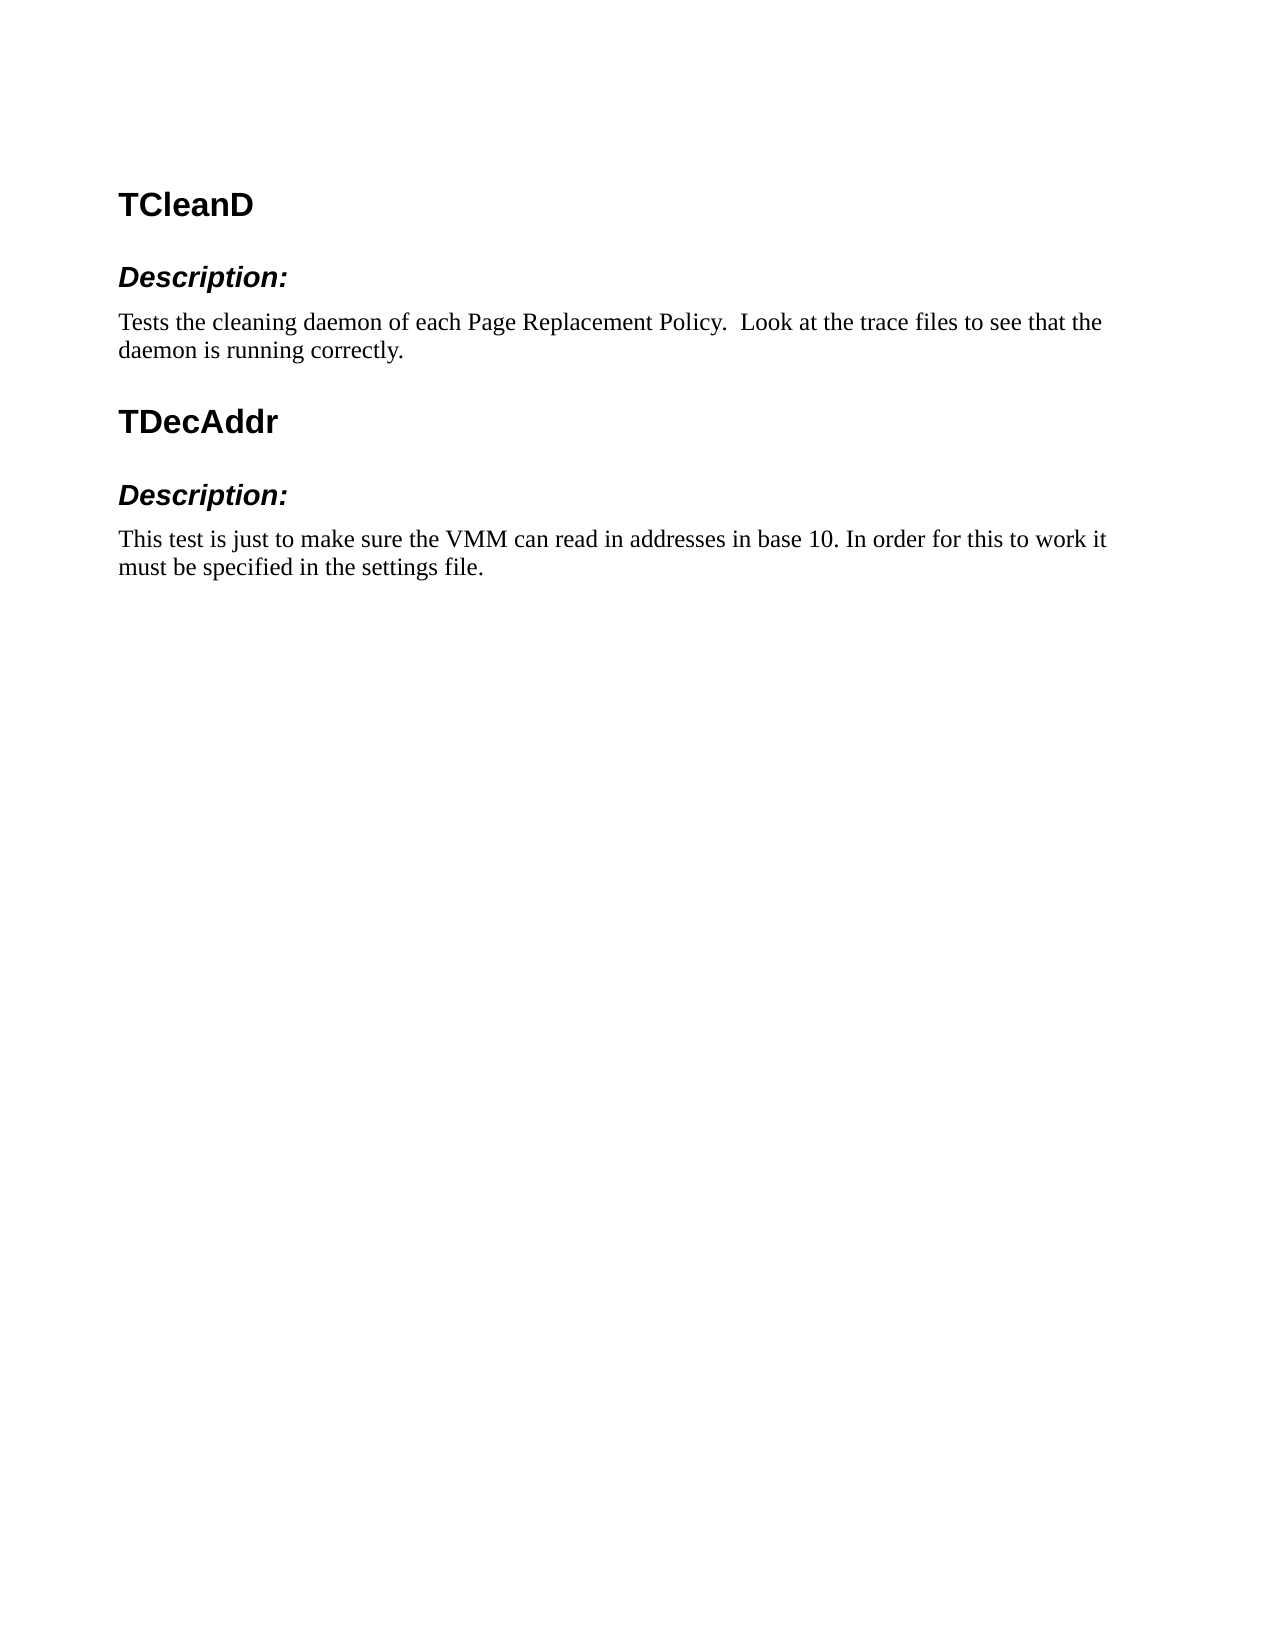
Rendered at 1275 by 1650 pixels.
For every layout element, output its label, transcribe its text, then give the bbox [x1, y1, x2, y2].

subtitle TCleanD [118, 184, 1157, 223]
text This test is just to make sure the VMM can read in addresses in base 10. In order for this to work it must be specified in the settings file. [118, 524, 1157, 581]
subtitle Description: [118, 261, 1157, 294]
text Tests the cleaning daemon of each Page Replacement Policy. Look at the trace files to see that the daemon is running correctly. [118, 307, 1157, 364]
subtitle TDecAddr [118, 402, 1157, 440]
subtitle Description: [118, 478, 1157, 511]
